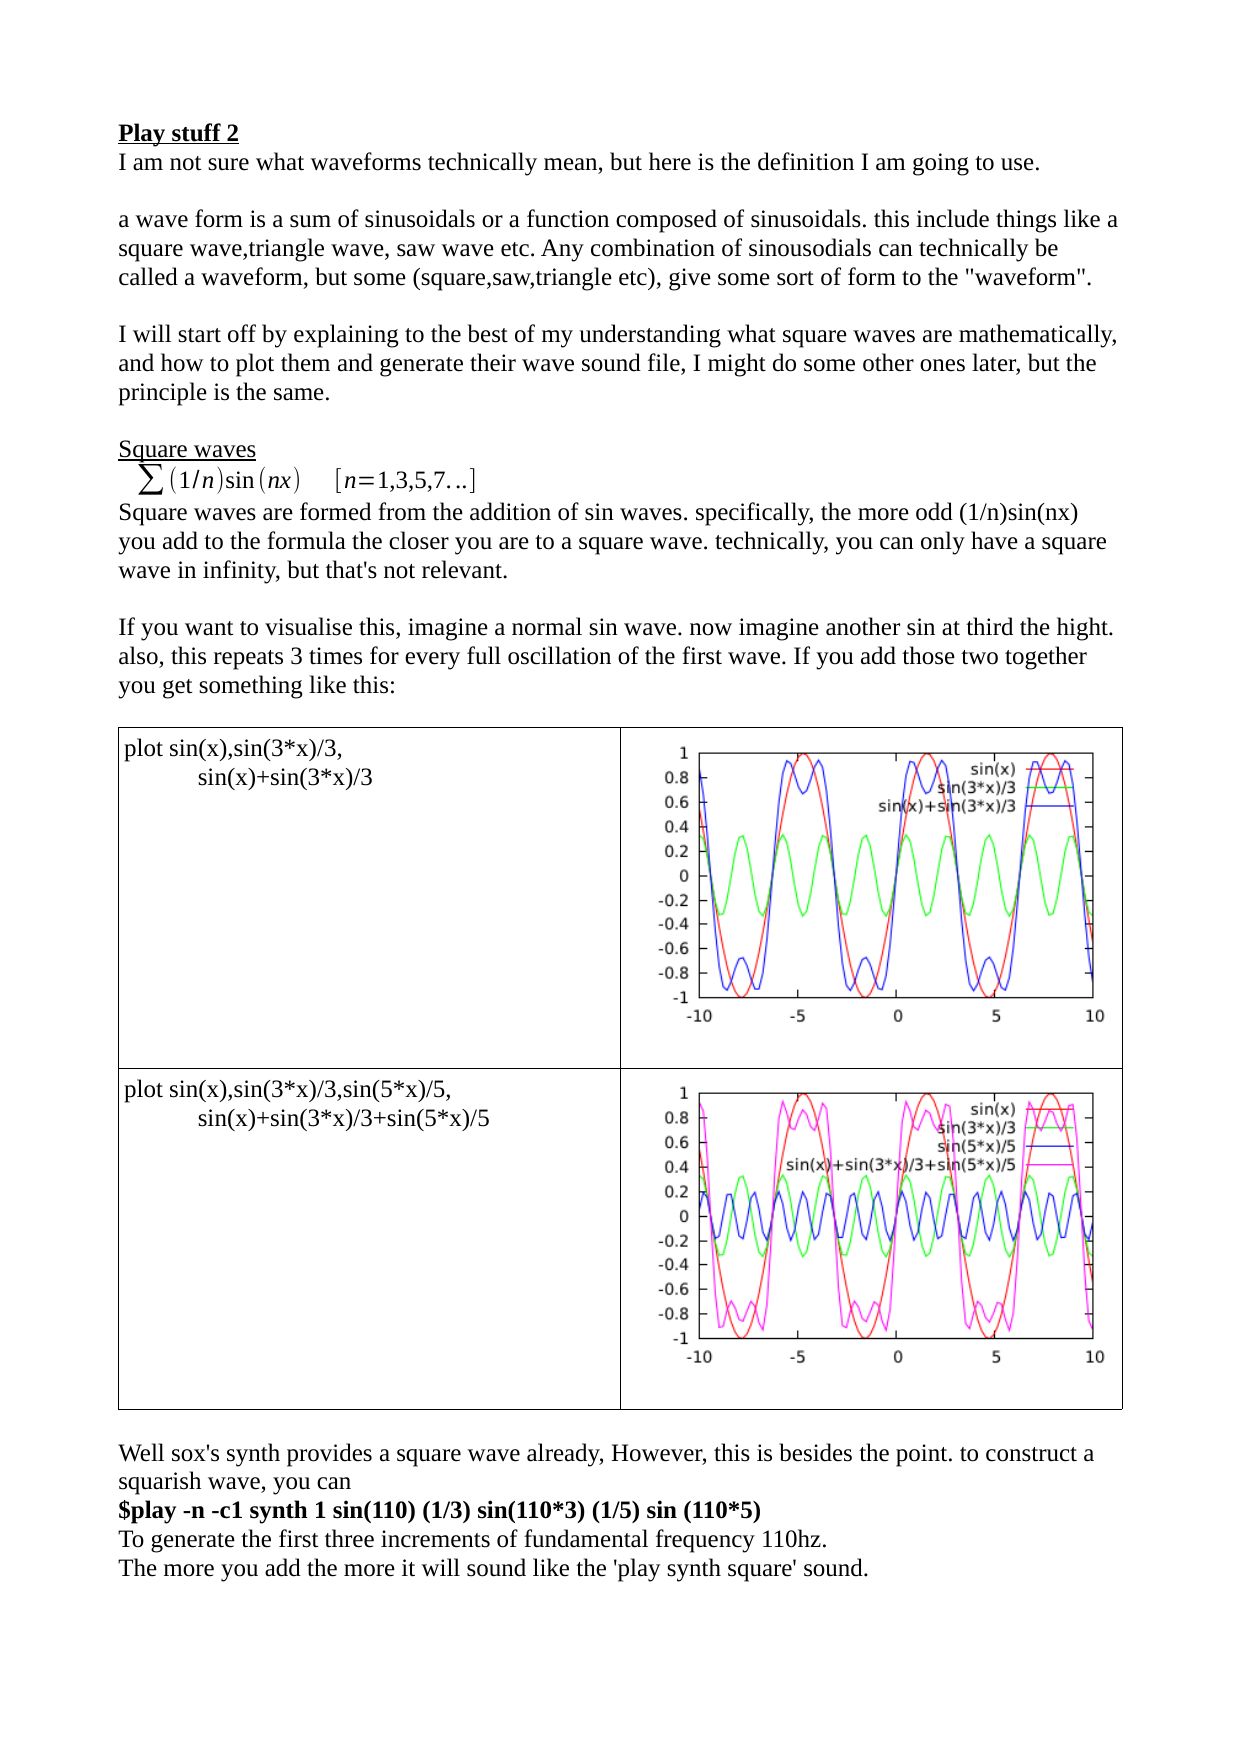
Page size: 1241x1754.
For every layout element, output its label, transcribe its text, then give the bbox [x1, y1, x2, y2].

text Square waves are formed from the addition of sin waves. specifically, the more odd (1/n)sin(nx) you add to the formula the closer you are to a square wave. technically, you can only have a square wave in infinity, but that's not relevant. [118, 497, 1122, 583]
text Well sox's synth provides a square wave already, However, this is besides the point. to construct a squarish wave, you can [118, 1438, 1122, 1495]
text a wave form is a sum of sinusoidals or a function composed of sinusoidals. this include things like a square wave,triangle wave, saw wave etc. Any combination of sinousodials can technically be called a waveform, but some (square,saw,triangle etc), give some sort of form to the "waveform". [118, 204, 1122, 291]
picture [625, 733, 1117, 1034]
table_header [621, 1034, 1122, 1068]
table_cell plot sin(x),sin(3*x)/3,sin(5*x)/5, sin(x)+sin(3*x)/3+sin(5*x)/5 [119, 1069, 620, 1409]
text The more you add the more it will sound like the 'play synth square' sound. [118, 1553, 1122, 1581]
text To generate the first three increments of fundamental frequency 110hz. [118, 1524, 1122, 1553]
table_header [621, 728, 1122, 1033]
text I am not sure what waveforms technically mean, but here is the definition I am going to use. [118, 147, 1122, 176]
table_cell [621, 1069, 1122, 1409]
picture [625, 1073, 1117, 1375]
table_header plot sin(x),sin(3*x)/3, sin(x)+sin(3*x)/3 [119, 728, 620, 1068]
text $play -n -c1 synth 1 sin(110) (1/3) sin(110*3) (1/5) sin (110*5) [118, 1495, 1122, 1524]
text If you want to visualise this, imagine a normal sin wave. now imagine another sin at third the hight. also, this repeats 3 times for every full oscillation of the first wave. If you add those two together you get something like this: [118, 612, 1122, 698]
text I will start off by explaining to the best of my understanding what square waves are mathematically, and how to plot them and generate their wave sound file, I might do some other ones later, but the principle is the same. [118, 319, 1122, 406]
text Square waves [118, 434, 1122, 463]
text Play stuff 2 [118, 118, 1122, 147]
